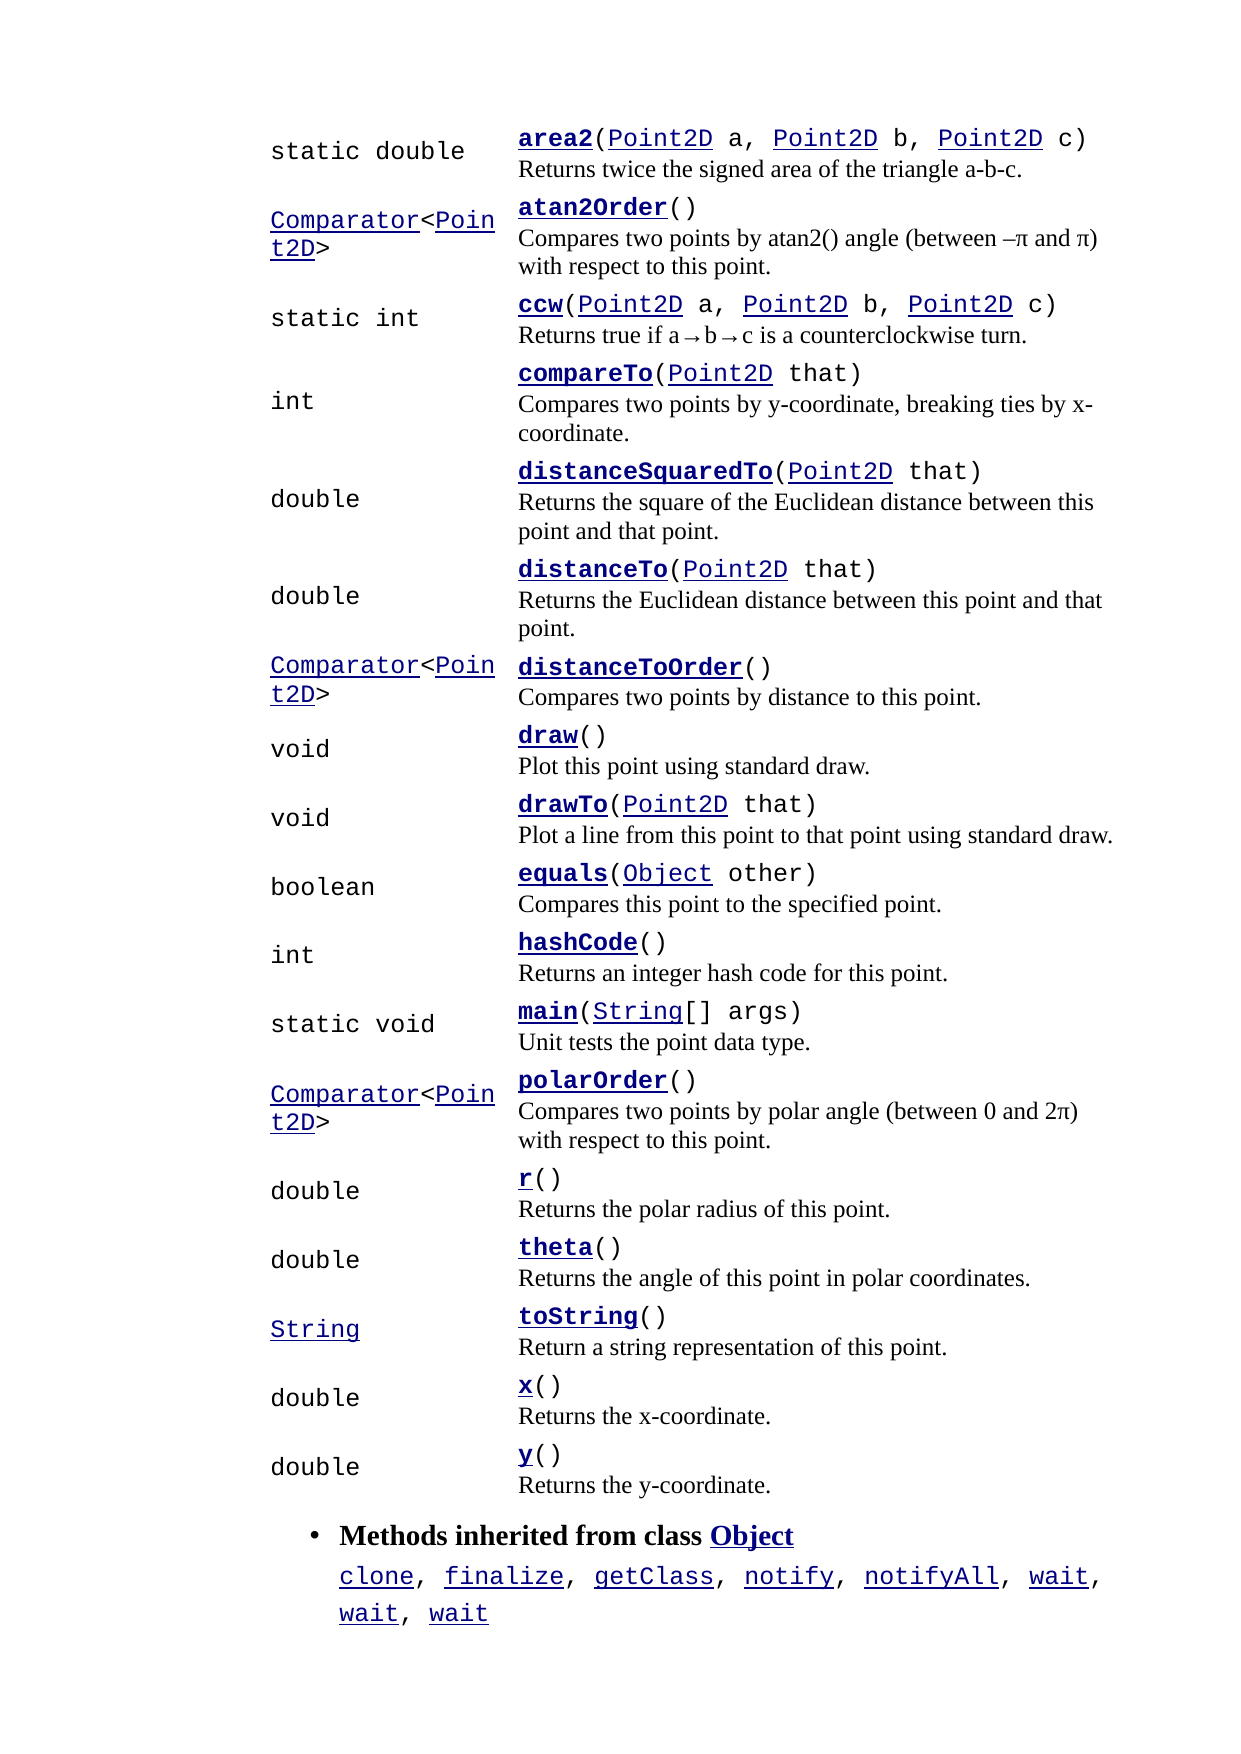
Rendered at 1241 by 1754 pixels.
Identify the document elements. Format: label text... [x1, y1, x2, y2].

table_cell drawTo(Point2D that) Plot a line from this point to that point using standard draw. [513, 785, 1122, 854]
table_cell area2(Point2D a, Point2D b, Point2D c) Returns twice the signed area of the triangle a-b-c. [513, 118, 1122, 187]
table_cell theta() Returns the angle of this point in polar coordinates. [513, 1227, 1122, 1296]
table_cell main(String[] args) Unit tests the point data type. [513, 992, 1122, 1061]
table_cell double [265, 1434, 513, 1503]
table_cell static void [265, 992, 513, 1061]
table_cell ccw(Point2D a, Point2D b, Point2D c) Returns true if a→b→c is a counterclockwise turn. [513, 285, 1122, 354]
table_cell double [265, 451, 513, 549]
table_cell toString() Return a string representation of this point. [513, 1296, 1122, 1365]
table_cell Comparator<Point2D> [265, 1061, 513, 1158]
table_cell r() Returns the polar radius of this point. [513, 1158, 1122, 1227]
subtitle Methods inherited from class Object [309, 1518, 1122, 1551]
table_cell Comparator<Point2D> [265, 187, 513, 285]
table_cell double [265, 1365, 513, 1434]
table_cell static double [265, 118, 513, 187]
table_cell hashCode() Returns an integer hash code for this point. [513, 923, 1122, 992]
table_cell polarOrder() Compares two points by polar angle (between 0 and 2π) with respect to this point. [513, 1061, 1122, 1158]
table_cell Comparator<Point2D> [265, 647, 513, 716]
table_cell void [265, 785, 513, 854]
table_cell void [265, 716, 513, 785]
table_cell static int [265, 285, 513, 354]
table_cell boolean [265, 854, 513, 923]
table_cell x() Returns the x-coordinate. [513, 1365, 1122, 1434]
table_cell draw() Plot this point using standard draw. [513, 716, 1122, 785]
table_cell String [265, 1296, 513, 1365]
table_cell compareTo(Point2D that) Compares two points by y-coordinate, breaking ties by x-coordinate. [513, 354, 1122, 451]
table_cell equals(Object other) Compares this point to the specified point. [513, 854, 1122, 923]
table_cell atan2Order() Compares two points by atan2() angle (between –π and π) with respect to this point. [513, 187, 1122, 285]
table_cell y() Returns the y-coordinate. [513, 1434, 1122, 1503]
table_cell double [265, 1227, 513, 1296]
table_cell distanceToOrder() Compares two points by distance to this point. [513, 647, 1122, 716]
table_cell int [265, 354, 513, 451]
table_cell int [265, 923, 513, 992]
list clone, finalize, getClass, notify, notifyAll, wait, wait, wait [309, 1564, 1122, 1629]
table_cell double [265, 1158, 513, 1227]
table_cell distanceTo(Point2D that) Returns the Euclidean distance between this point and that point. [513, 549, 1122, 647]
table_cell distanceSquaredTo(Point2D that) Returns the square of the Euclidean distance between this point and that point. [513, 451, 1122, 549]
table_cell double [265, 549, 513, 647]
